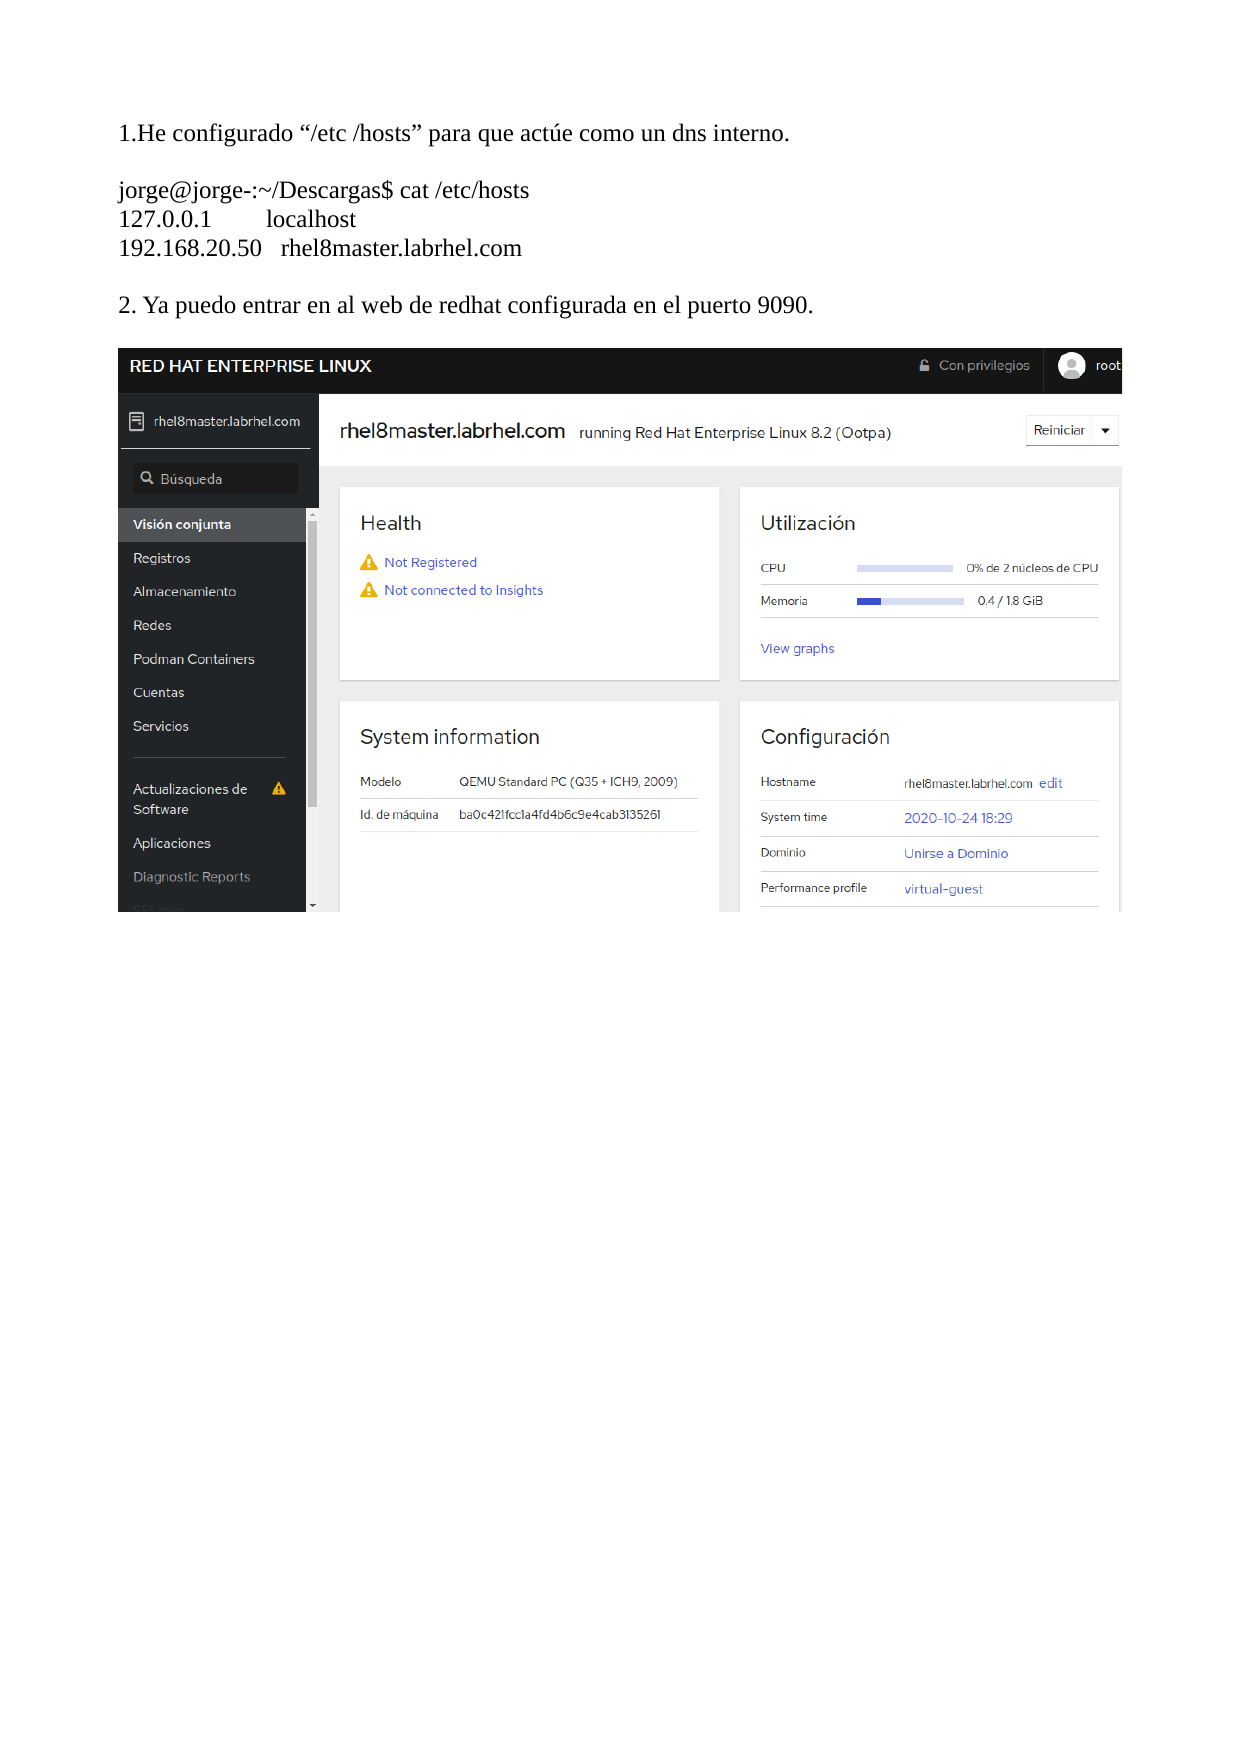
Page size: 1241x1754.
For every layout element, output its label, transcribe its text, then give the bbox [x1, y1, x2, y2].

text 192.168.20.50 rhel8master.labrhel.com [118, 233, 1122, 262]
text 2. Ya puedo entrar en al web de redhat configurada en el puerto 9090. [118, 291, 1122, 319]
text jorge@jorge-:~/Descargas$ cat /etc/hosts [118, 176, 1122, 204]
text 127.0.0.1 localhost [118, 204, 1122, 233]
picture [118, 348, 1123, 912]
text 1.He configurado “/etc /hosts” para que actúe como un dns interno. [118, 118, 1122, 147]
